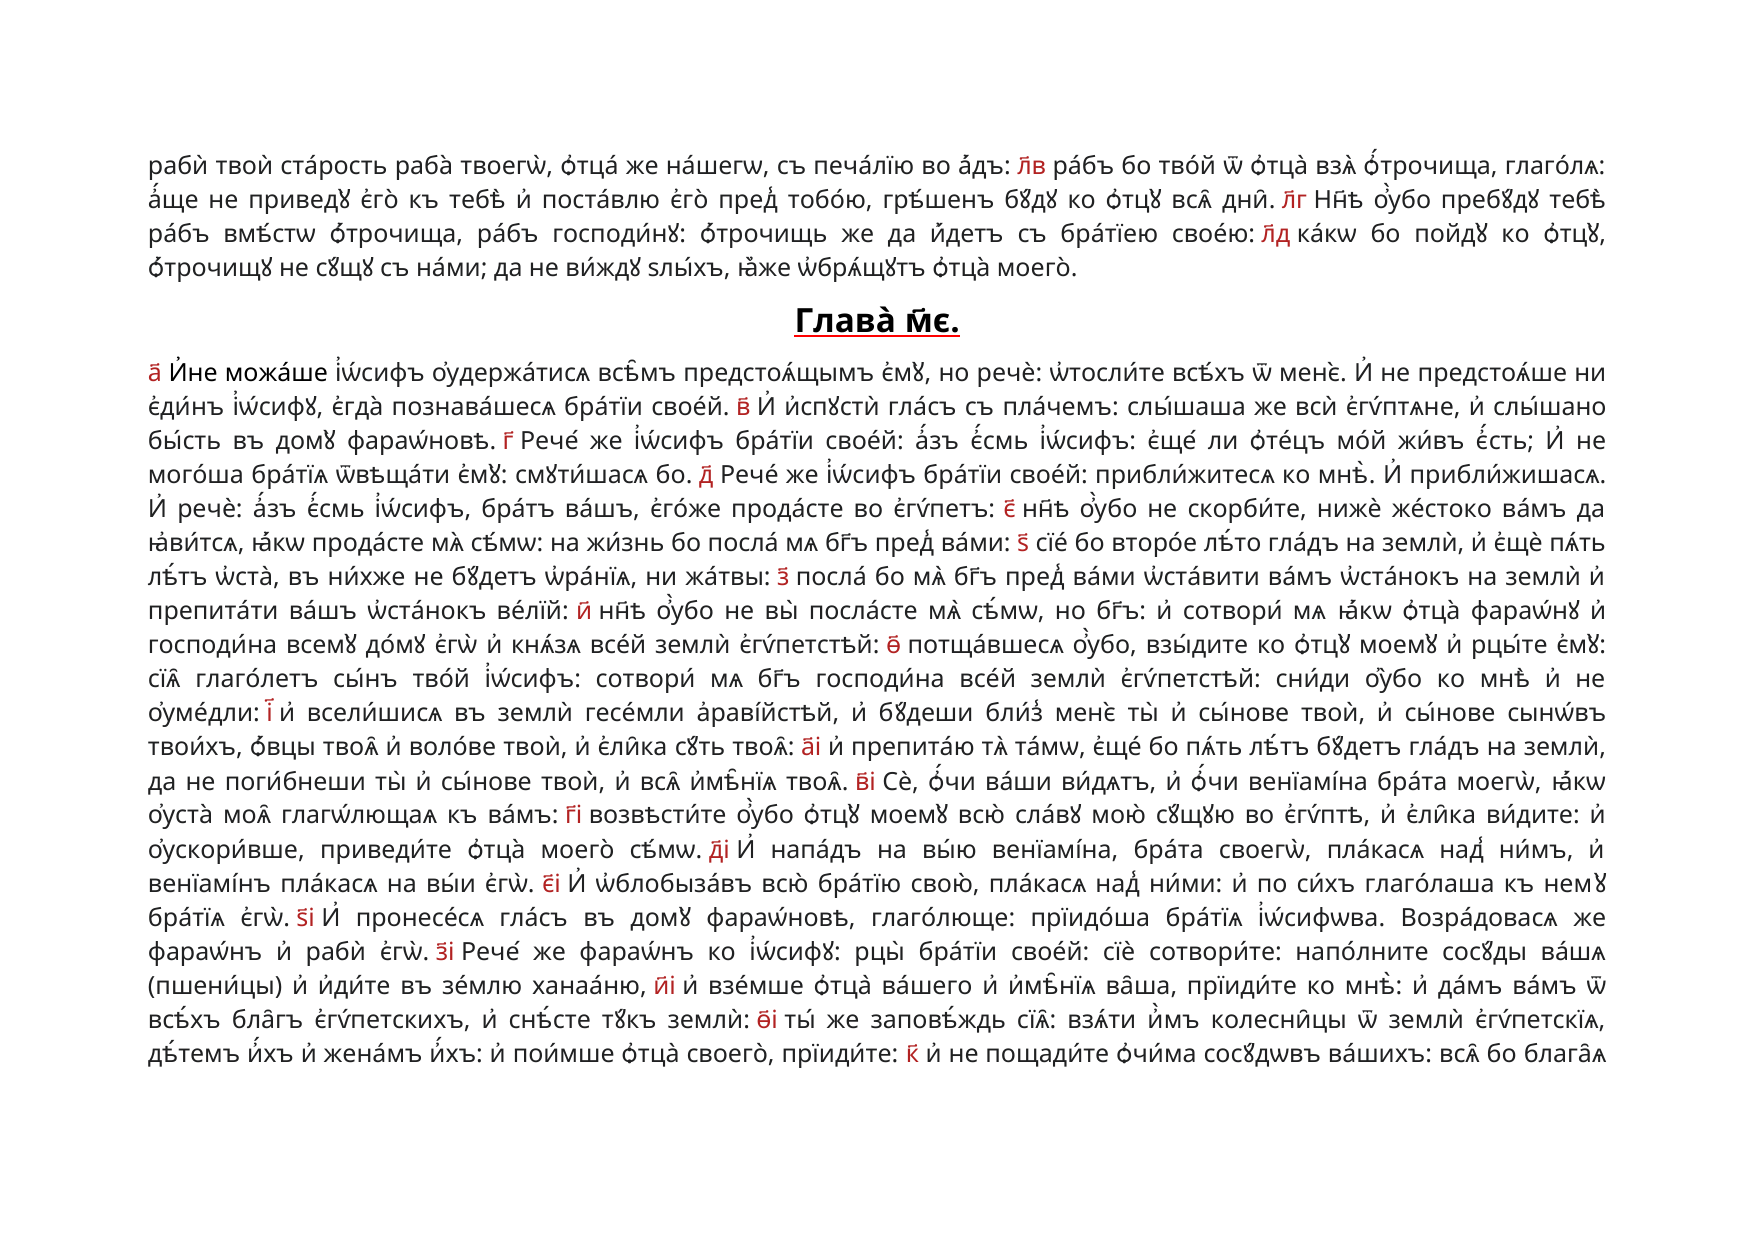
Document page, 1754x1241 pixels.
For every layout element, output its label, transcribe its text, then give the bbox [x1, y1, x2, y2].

text Глава̀ м҃є. [148, 296, 1606, 342]
text рабѝ твоѝ ста́рость раба̀ твоегѡ̀, ѻ҆тца́ же на́шегѡ, съ печа́лїю во а҆́дъ: л҃в ра́бъ бо тво́й ѿ ѻ҆тца̀ взѧ̀ ѻ҆́трочища, глаго́лѧ: а҆́ще не приведꙋ̀ є҆го̀ къ тебѣ̀ и҆ поста́влю є҆го̀ пред̾ тобо́ю, грѣ́шенъ бꙋ́дꙋ ко ѻ҆тцꙋ̀ всѧ̑ дни̑. л҃г Нн҃ѣ ѹ҆̀бо пребꙋ́дꙋ тебѣ̀ ра́бъ вмѣ́стѡ ѻ҆́трочища, ра́бъ господи́нꙋ: ѻ҆́трочищь же да и҆́детъ съ бра́тїею свое́ю: л҃д ка́кѡ бо пойдꙋ̀ ко ѻ҆тцꙋ̀, ѻ҆́трочищꙋ не сꙋ́щꙋ съ на́ми; да не ви́ждꙋ ѕлы́хъ, ꙗ҆̀же ѡ҆брѧ́щꙋтъ ѻ҆тца̀ моего̀. [148, 148, 1606, 284]
text а҃ И҆не можа́ше і҆ѡ́сифъ ѹ҆держа́тисѧ всѣ̑мъ предстоѧ́щымъ є҆мꙋ̀, но речѐ: ѡ҆тосли́те всѣ́хъ ѿ менє̀. И҆ не предстоѧ́ше ни є҆ди́нъ і҆ѡ́сифꙋ, є҆гда̀ познава́шесѧ бра́тїи свое́й. в҃ И҆ и҆спꙋстѝ гла́съ съ пла́чемъ: слы́шаша же всѝ є҆гѵ́птѧне, и҆ слы́шано бы́сть въ домꙋ̀ фараѡ́новѣ. г҃ Рече́ же і҆ѡ́сифъ бра́тїи свое́й: а҆́зъ є҆́смь і҆ѡ́сифъ: є҆ще́ ли ѻ҆те́цъ мо́й жи́въ є҆́сть; И҆ не мого́ша бра́тїѧ ѿвѣща́ти є҆мꙋ̀: смꙋти́шасѧ бо. д҃ Рече́ же і҆ѡ́сифъ бра́тїи свое́й: прибли́житесѧ ко мнѣ̀. И҆ прибли́жишасѧ. И҆ речѐ: а҆́зъ є҆́смь і҆ѡ́сифъ, бра́тъ ва́шъ, є҆го́же прода́сте во є҆гѵ́петъ: є҃ нн҃ѣ ѹ҆̀бо не скорби́те, нижѐ же́стоко ва́мъ да ꙗ҆ви́тсѧ, ꙗ҆́кѡ прода́сте мѧ̀ сѣ́мѡ: на жи́знь бо посла́ мѧ бг҃ъ пред̾ ва́ми: ѕ҃ сїе́ бо второ́е лѣ́то гла́дъ на землѝ, и҆ є҆щѐ пѧ́ть лѣ́тъ ѡ҆ста̀, въ ни́хже не бꙋ́детъ ѡ҆ра́нїѧ, ни жа́твы: з҃ посла́ бо мѧ̀ бг҃ъ пред̾ ва́ми ѡ҆ста́вити ва́мъ ѡ҆ста́нокъ на землѝ и҆ препита́ти ва́шъ ѡ҆ста́нокъ ве́лїй: и҃ нн҃ѣ ѹ҆̀бо не вы̀ посла́сте мѧ̀ сѣ́мѡ, но бг҃ъ: и҆ сотвори́ мѧ ꙗ҆́кѡ ѻ҆тца̀ фараѡ́нꙋ и҆ господи́на всемꙋ̀ до́мꙋ є҆гѡ̀ и҆ кнѧ́зѧ все́й землѝ є҆гѵ́петстѣй: ѳ҃ потща́вшесѧ ѹ҆̀бо, взы́дите ко ѻ҆тцꙋ̀ моемꙋ̀ и҆ рцы́те є҆мꙋ̀: сїѧ̑ глаго́летъ сы́нъ тво́й і҆ѡ́сифъ: сотвори́ мѧ бг҃ъ господи́на все́й землѝ є҆гѵ́петстѣй: сни́ди ѹ҆̀бо ко мнѣ̀ и҆ не ѹ҆ме́дли: і҃ и҆ всели́шисѧ въ землѝ гесе́мли а҆раві́йстѣй, и҆ бꙋ́деши бли́з̾ менє̀ ты̀ и҆ сы́нове твоѝ, и҆ сы́нове сынѡ́въ твои́хъ, ѻ҆́вцы твоѧ̑ и҆ воло́ве твоѝ, и҆ є҆ли̑ка сꙋ́ть твоѧ̑: а҃і и҆ препита́ю тѧ̀ та́мѡ, є҆ще́ бо пѧ́ть лѣ́тъ бꙋ́детъ гла́дъ на землѝ, да не поги́бнеши ты̀ и҆ сы́нове твоѝ, и҆ всѧ̑ и҆мѣ̑нїѧ твоѧ̑. в҃і Сѐ, ѻ҆́чи ва́ши ви́дѧтъ, и҆ ѻ҆́чи венїамі́на бра́та моегѡ̀, ꙗ҆́кѡ ѹ҆ста̀ моѧ̑ глагѡ́лющаѧ къ ва́мъ: г҃і возвѣсти́те ѹ҆̀бо ѻ҆тцꙋ̀ моемꙋ̀ всю̀ сла́вꙋ мою̀ сꙋ́щꙋю во є҆гѵ́птѣ, и҆ є҆ли̑ка ви́дите: и҆ ѹ҆скори́вше, приведи́те ѻ҆тца̀ моего̀ сѣ́мѡ. д҃і И҆ напа́дъ на вы́ю венїамі́на, бра́та своегѡ̀, пла́касѧ над̾ ни́мъ, и҆ венїамі́нъ пла́касѧ на вы́и є҆гѡ̀. є҃і И҆ ѡ҆блобыза́въ всю̀ бра́тїю свою̀, пла́касѧ над̾ ни́ми: и҆ по си́хъ глаго́лаша къ немꙋ̀ бра́тїѧ є҆гѡ̀. ѕ҃і И҆ пронесе́сѧ гла́съ въ домꙋ̀ фараѡ́новѣ, глаго́люще: прїидо́ша бра́тїѧ і҆ѡ́сифѡва. Возра́довасѧ же фараѡ́нъ и҆ рабѝ є҆гѡ̀. з҃і Рече́ же фараѡ́нъ ко і҆ѡ́сифꙋ: рцы̀ бра́тїи свое́й: сїѐ сотвори́те: напо́лните сосꙋ́ды ва́шѧ (пшени́цы) и҆ и҆ди́те въ зе́млю ханаа́ню, и҃і и҆ взе́мше ѻ҆тца̀ ва́шего и҆ и҆мѣ̑нїѧ ва̑ша, прїиди́те ко мнѣ̀: и҆ да́мъ ва́мъ ѿ всѣ́хъ бла̑гъ є҆гѵ́петскихъ, и҆ снѣ́сте тꙋ́къ землѝ: ѳ҃і ты́ же заповѣ́ждь сїѧ̑: взѧ́ти и҆̀мъ колесни̑цы ѿ землѝ є҆гѵ́петскїѧ, дѣ́темъ и҆́хъ и҆ жена́мъ и҆́хъ: и҆ пои́мше ѻ҆тца̀ своего̀, прїиди́те: к҃ и҆ не пощади́те ѻ҆чи́ма сосꙋ́дѡвъ ва́шихъ: всѧ̑ бо блага̑ѧ [148, 354, 1606, 1070]
